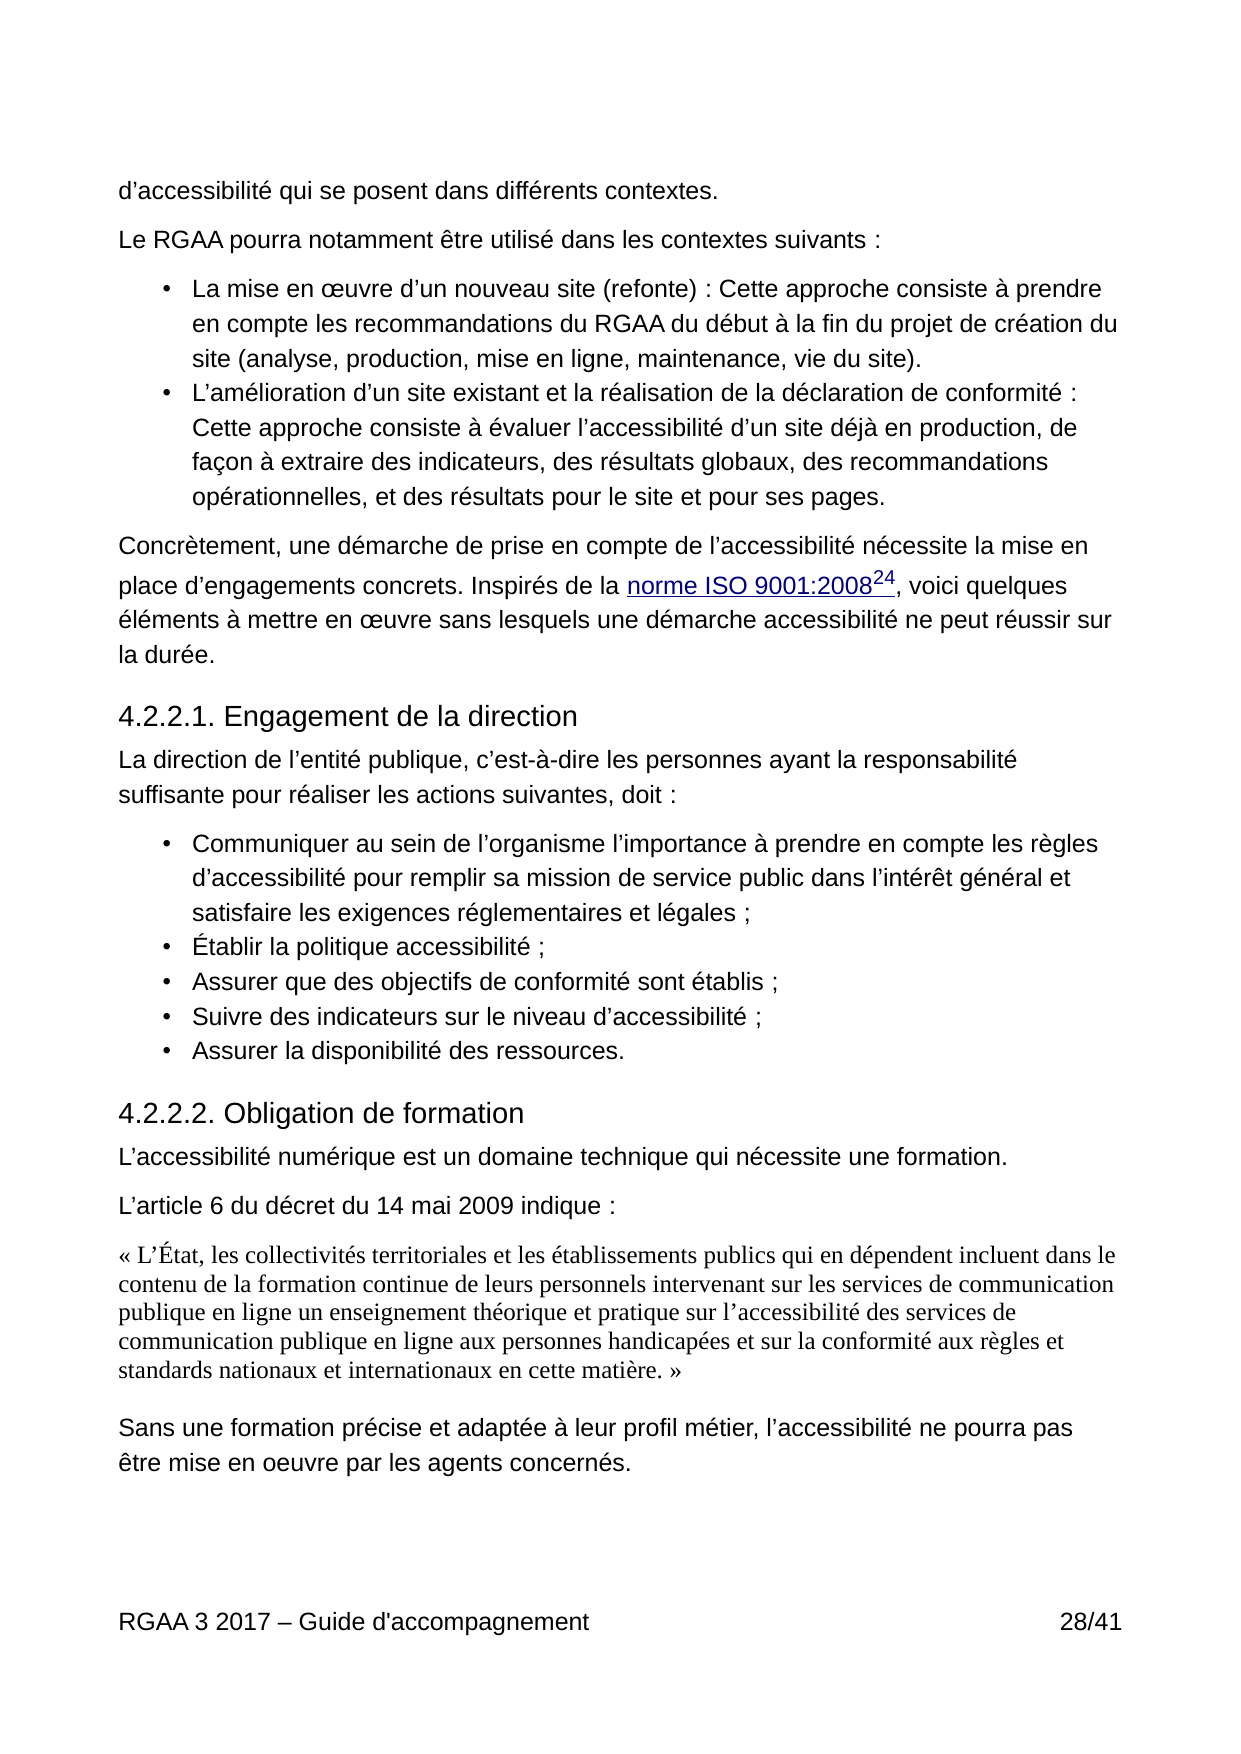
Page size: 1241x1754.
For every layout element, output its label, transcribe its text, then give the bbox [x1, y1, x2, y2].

text La direction de l’entité publique, c’est-à-dire les personnes ayant la responsabilité suffisante pour réaliser les actions suivantes, doit : [118, 745, 1122, 808]
list L’amélioration d’un site existant et la réalisation de la déclaration de conformité : Cette approche consiste à évaluer l’accessibilité d’un site déjà en production, de façon à extraire des indicateurs, des résultats globaux, des recommandations opérationnelles, et des résultats pour le site et pour ses pages. [162, 378, 1122, 510]
text d’accessibilité qui se posent dans différents contextes. [118, 176, 1122, 205]
text L’accessibilité numérique est un domaine technique qui nécessite une formation. [118, 1142, 1122, 1171]
list Assurer la disponibilité des ressources. [162, 1036, 1122, 1065]
list La mise en œuvre d’un nouveau site (refonte) : Cette approche consiste à prendre en compte les recommandations du RGAA du début à la fin du projet de création du site (analyse, production, mise en ligne, maintenance, vie du site). [162, 274, 1122, 372]
list Communiquer au sein de l’organisme l’importance à prendre en compte les règles d’accessibilité pour remplir sa mission de service public dans l’intérêt général et satisfaire les exigences réglementaires et légales ; [162, 829, 1122, 927]
text Concrètement, une démarche de prise en compte de l’accessibilité nécessite la mise en place d’engagements concrets. Inspirés de la norme ISO 9001:200824, voici quelques éléments à mettre en œuvre sans lesquels une démarche accessibilité ne peut réussir sur la durée. [118, 531, 1122, 668]
list Suivre des indicateurs sur le niveau d’accessibilité ; [162, 1002, 1122, 1030]
list Établir la politique accessibilité ; [162, 932, 1122, 961]
list Assurer que des objectifs de conformité sont établis ; [162, 967, 1122, 996]
text Le RGAA pourra notamment être utilisé dans les contextes suivants : [118, 225, 1122, 254]
text L’article 6 du décret du 14 mai 2009 indique : [118, 1191, 1122, 1219]
subtitle 4.2.2.2. Obligation de formation [118, 1096, 1122, 1129]
text Sans une formation précise et adaptée à leur profil métier, l’accessibilité ne pourra pas être mise en oeuvre par les agents concernés. [118, 1413, 1122, 1476]
text « L’État, les collectivités territoriales et les établissements publics qui en dépendent incluent dans le contenu de la formation continue de leurs personnels intervenant sur les services de communication publique en ligne un enseignement théorique et pratique sur l’accessibilité des services de communication publique en ligne aux personnes handicapées et sur la conformité aux règles et standards nationaux et internationaux en cette matière. » [118, 1240, 1122, 1384]
subtitle 4.2.2.1. Engagement de la direction [118, 699, 1122, 733]
